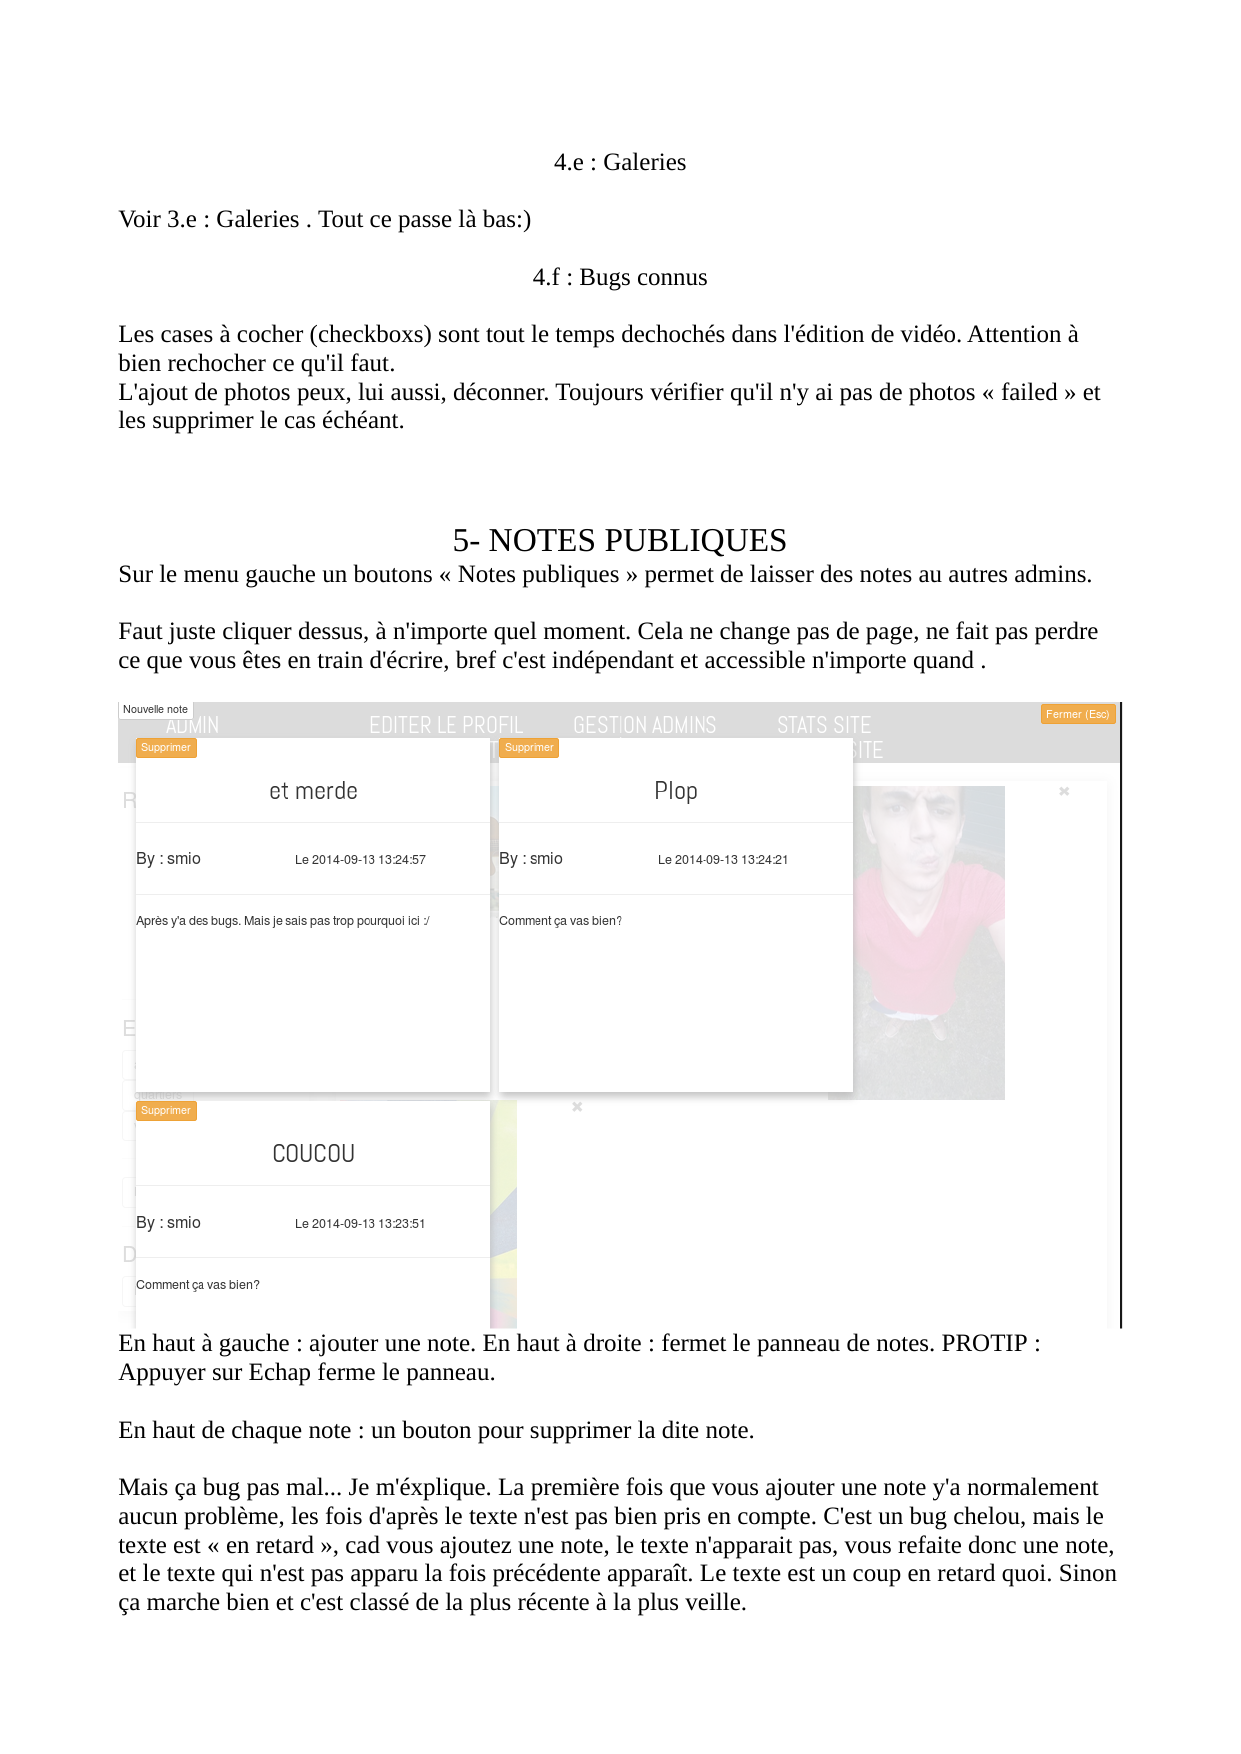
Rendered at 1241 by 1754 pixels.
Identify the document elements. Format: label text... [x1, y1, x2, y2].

text 5- NOTES PUBLIQUES [118, 521, 1122, 559]
text Mais ça bug pas mal... Je m'éxplique. La première fois que vous ajouter une note y'a normalement aucun problème, les fois d'après le texte n'est pas bien pris en compte. C'est un bug chelou, mais le texte est « en retard », cad vous ajoutez une note, le texte n'apparait pas, vous refaite donc une note, et le texte qui n'est pas apparu la fois précédente apparaît. Le texte est un coup en retard quoi. Sinon ça marche bien et c'est classé de la plus récente à la plus veille. [118, 1472, 1122, 1616]
text 4.f : Bugs connus [118, 262, 1122, 291]
text Sur le menu gauche un boutons « Notes publiques » permet de laisser des notes au autres admins. [118, 559, 1122, 588]
text 4.e : Galeries [118, 147, 1122, 176]
text L'ajout de photos peux, lui aussi, déconner. Toujours vérifier qu'il n'y ai pas de photos « failed » et les supprimer le cas échéant. [118, 377, 1122, 434]
text Appuyer sur Echap ferme le panneau. [118, 1357, 1122, 1386]
picture [118, 702, 1123, 1329]
text Voir 3.e : Galeries . Tout ce passe là bas:) [118, 204, 1122, 233]
text En haut de chaque note : un bouton pour supprimer la dite note. [118, 1415, 1122, 1443]
text Les cases à cocher (checkboxs) sont tout le temps dechochés dans l'édition de vidéo. Attention à bien rechocher ce qu'il faut. [118, 319, 1122, 377]
text Faut juste cliquer dessus, à n'importe quel moment. Cela ne change pas de page, ne fait pas perdre ce que vous êtes en train d'écrire, bref c'est indépendant et accessible n'importe quand . [118, 616, 1122, 674]
text En haut à gauche : ajouter une note. En haut à droite : fermet le panneau de notes. PROTIP : [118, 1329, 1122, 1357]
